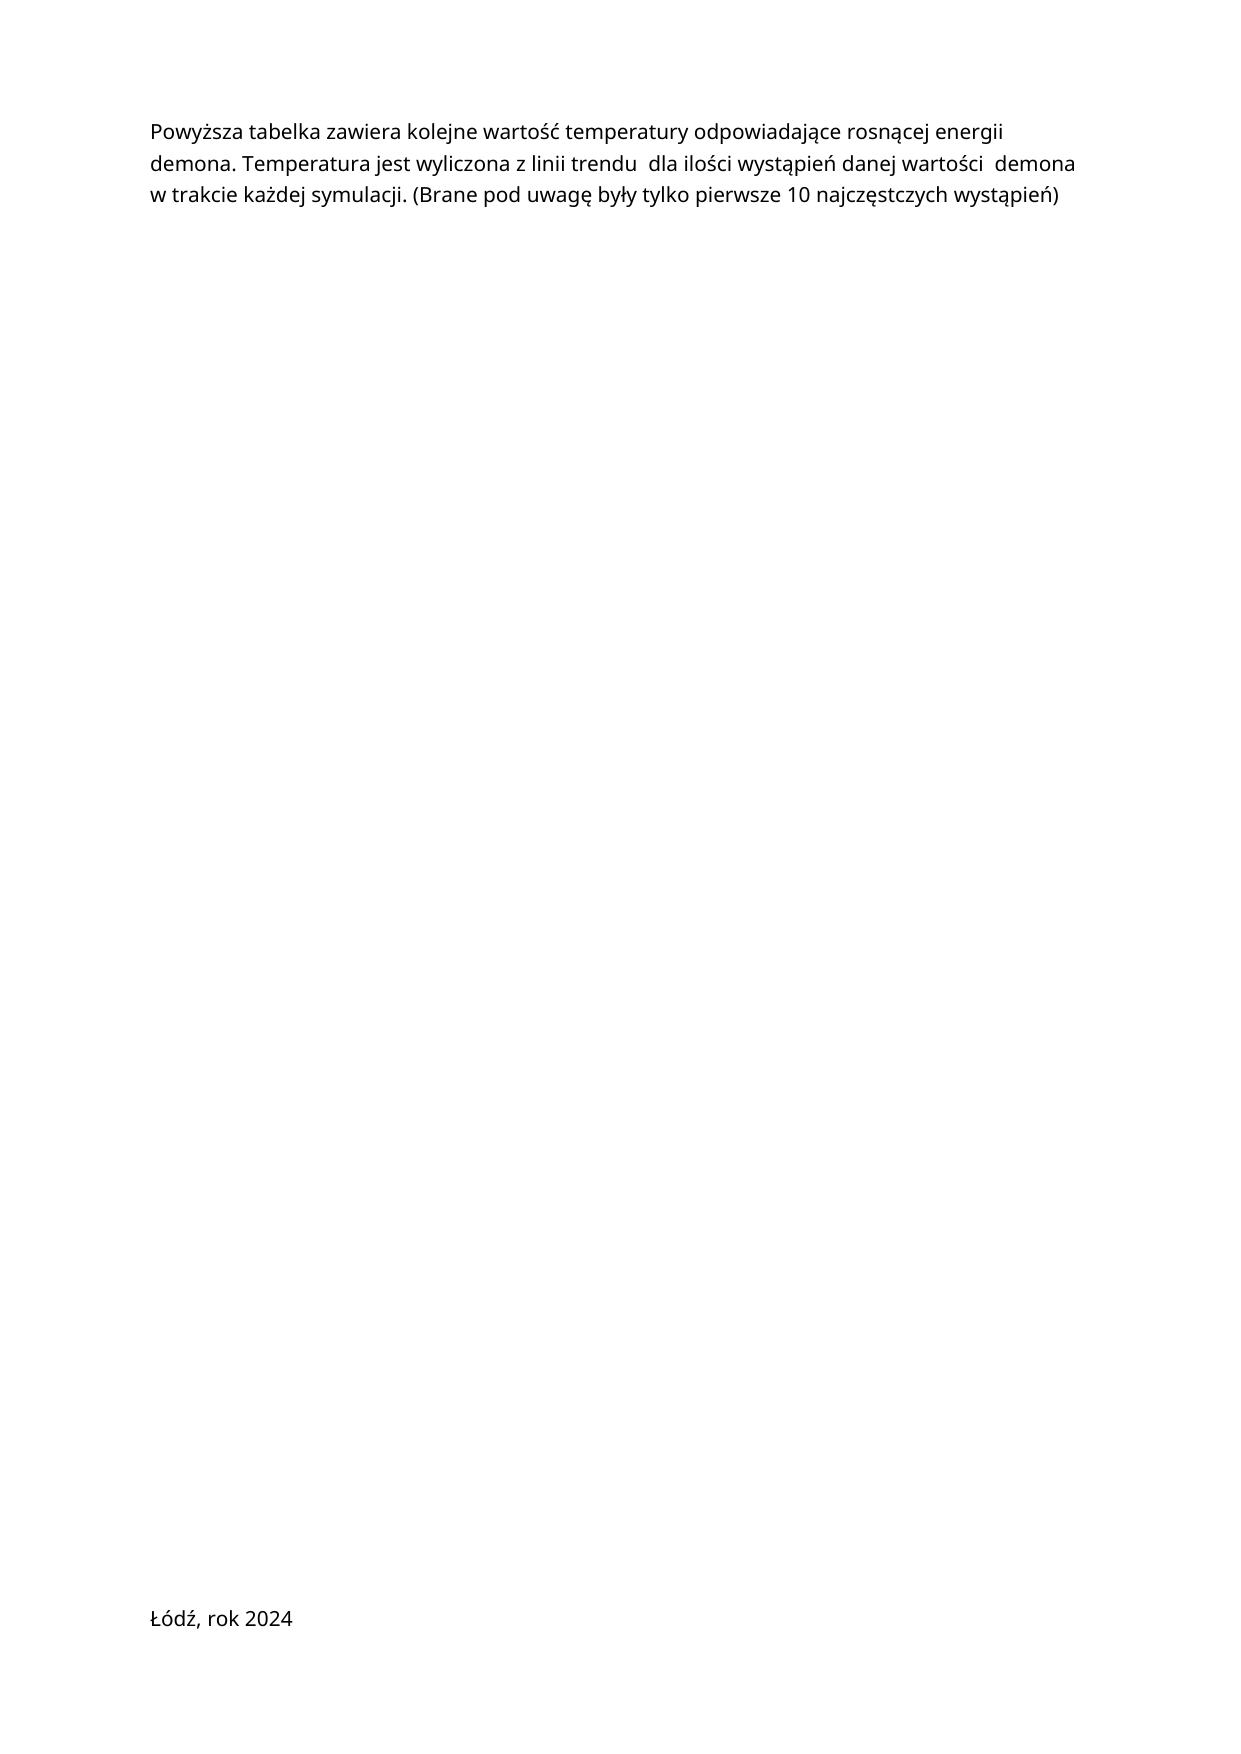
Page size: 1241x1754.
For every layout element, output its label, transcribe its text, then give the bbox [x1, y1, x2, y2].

text Powyższa tabelka zawiera kolejne wartość temperatury odpowiadające rosnącej energii demona. Temperatura jest wyliczona z linii trendu dla ilości wystąpień danej wartości demona w trakcie każdej symulacji. (Brane pod uwagę były tylko pierwsze 10 najczęstczych wystąpień) [150, 117, 1090, 208]
